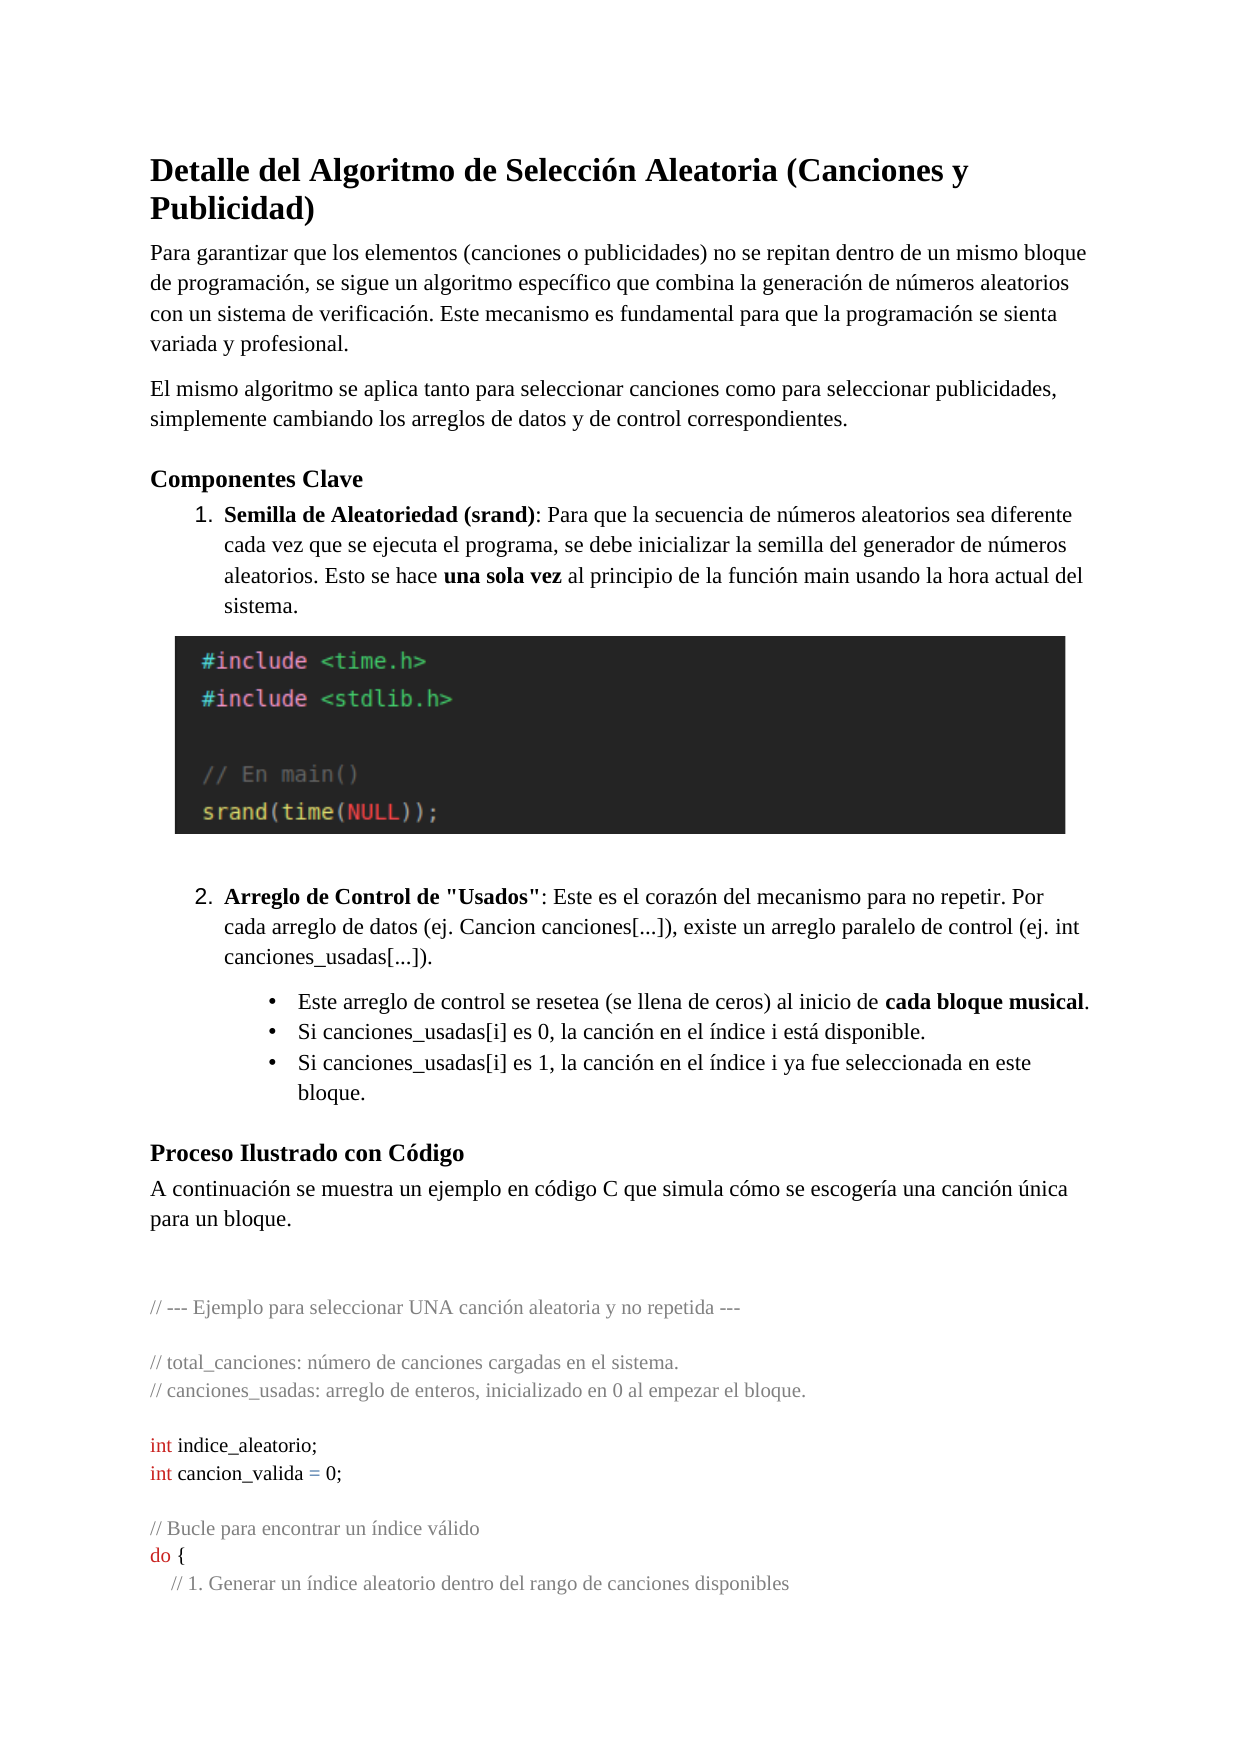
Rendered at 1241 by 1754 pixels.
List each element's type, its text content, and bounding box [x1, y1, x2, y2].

subtitle Detalle del Algoritmo de Selección Aleatoria (Canciones y Publicidad) [150, 150, 1090, 227]
list Este arreglo de control se resetea (se llena de ceros) al inicio de cada bloque musical. [268, 988, 1090, 1014]
text // 1. Generar un índice aleatorio dentro del rango de canciones disponibles [150, 1571, 1090, 1595]
text El mismo algoritmo se aplica tanto para seleccionar canciones como para seleccionar publicidades, simplemente cambiando los arreglos de datos y de control correspondientes. [150, 374, 1090, 431]
list Arreglo de Control de "Usados": Este es el corazón del mecanismo para no repetir. Por cada arreglo de datos (ej. Cancion canciones[...]), existe un arreglo paralelo de control (ej. int canciones_usadas[...]). [194, 883, 1090, 970]
list Si canciones_usadas[i] es 0, la canción en el índice i está disponible. [268, 1018, 1090, 1045]
text do { [150, 1543, 1090, 1567]
text int indice_aleatorio; [150, 1433, 1090, 1457]
text int cancion_valida = 0; [150, 1461, 1090, 1485]
text // canciones_usadas: arreglo de enteros, inicializado en 0 al empezar el bloque. [150, 1378, 1090, 1402]
text // total_canciones: número de canciones cargadas en el sistema. [150, 1350, 1090, 1374]
text Para garantizar que los elementos (canciones o publicidades) no se repitan dentro de un mismo bloque de programación, se sigue un algoritmo específico que combina la generación de números aleatorios con un sistema de verificación. Este mecanismo es fundamental para que la programación se sienta variada y profesional. [150, 239, 1090, 356]
list Semilla de Aleatoriedad (srand): Para que la secuencia de números aleatorios sea diferente cada vez que se ejecuta el programa, se debe inicializar la semilla del generador de números aleatorios. Esto se hace una sola vez al principio de la función main usando la hora actual del sistema. [194, 501, 1090, 618]
text // Bucle para encontrar un índice válido [150, 1516, 1090, 1540]
picture [174, 636, 1066, 834]
subtitle Componentes Clave [150, 464, 1090, 493]
text A continuación se muestra un ejemplo en código C que simula cómo se escogería una canción única para un bloque. [150, 1175, 1090, 1232]
list Si canciones_usadas[i] es 1, la canción en el índice i ya fue seleccionada en este bloque. [268, 1048, 1090, 1105]
subtitle Proceso Ilustrado con Código [150, 1138, 1090, 1167]
text // --- Ejemplo para seleccionar UNA canción aleatoria y no repetida --- [150, 1295, 1090, 1319]
